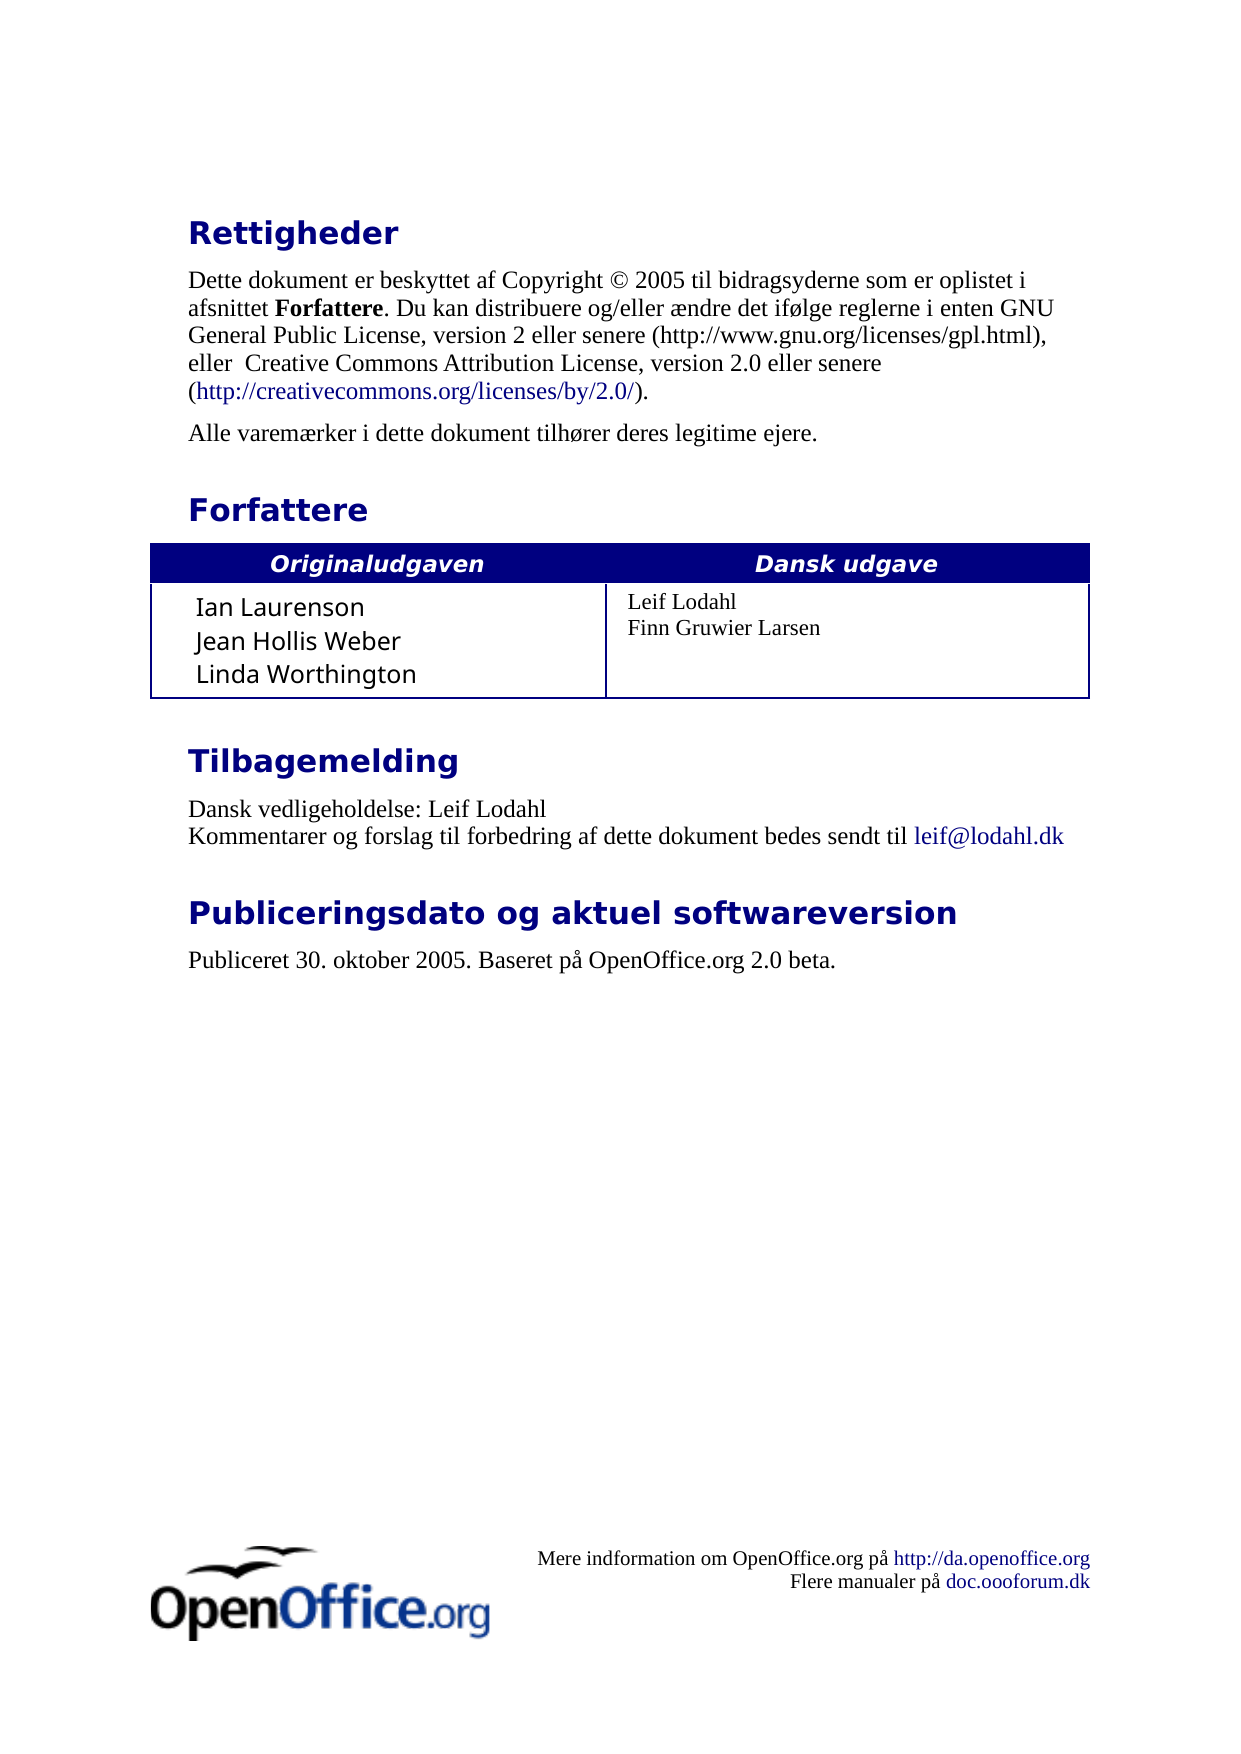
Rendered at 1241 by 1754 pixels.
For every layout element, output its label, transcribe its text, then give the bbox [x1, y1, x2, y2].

subtitle Tilbagemelding [188, 744, 1090, 780]
table_header Dansk udgave [607, 545, 1088, 583]
subtitle Publiceringsdato og aktuel softwareversion [188, 895, 1090, 931]
text Dette dokument er beskyttet af Copyright © 2005 til bidragsyderne som er oplistet i afsnittet Forfattere. Du kan distribuere og/eller ændre det ifølge reglerne i enten GNU General Public License, version 2 eller senere (http://www.gnu.org/licenses/gpl.html), eller Creative Commons Attribution License, version 2.0 eller senere (http://creativecommons.org/licenses/by/2.0/). [188, 266, 1090, 405]
table_cell Leif Lodahl Finn Gruwier Larsen [607, 584, 1088, 697]
picture [150, 1546, 490, 1641]
text Publiceret 30. oktober 2005. Baseret på OpenOffice.org 2.0 beta. [188, 946, 1090, 974]
table_header Originaludgaven [152, 545, 605, 583]
subtitle Rettigheder [188, 215, 1090, 251]
text Dansk vedligeholdelse: Leif Lodahl Kommentarer og forslag til forbedring af dette dokument bedes sendt til leif@lodahl.dk [188, 795, 1090, 850]
table_cell Ian Laurenson Jean Hollis Weber Linda Worthington [152, 584, 605, 697]
text Alle varemærker i dette dokument tilhører deres legitime ejere. [188, 419, 1090, 447]
subtitle Forfattere [188, 492, 1090, 528]
